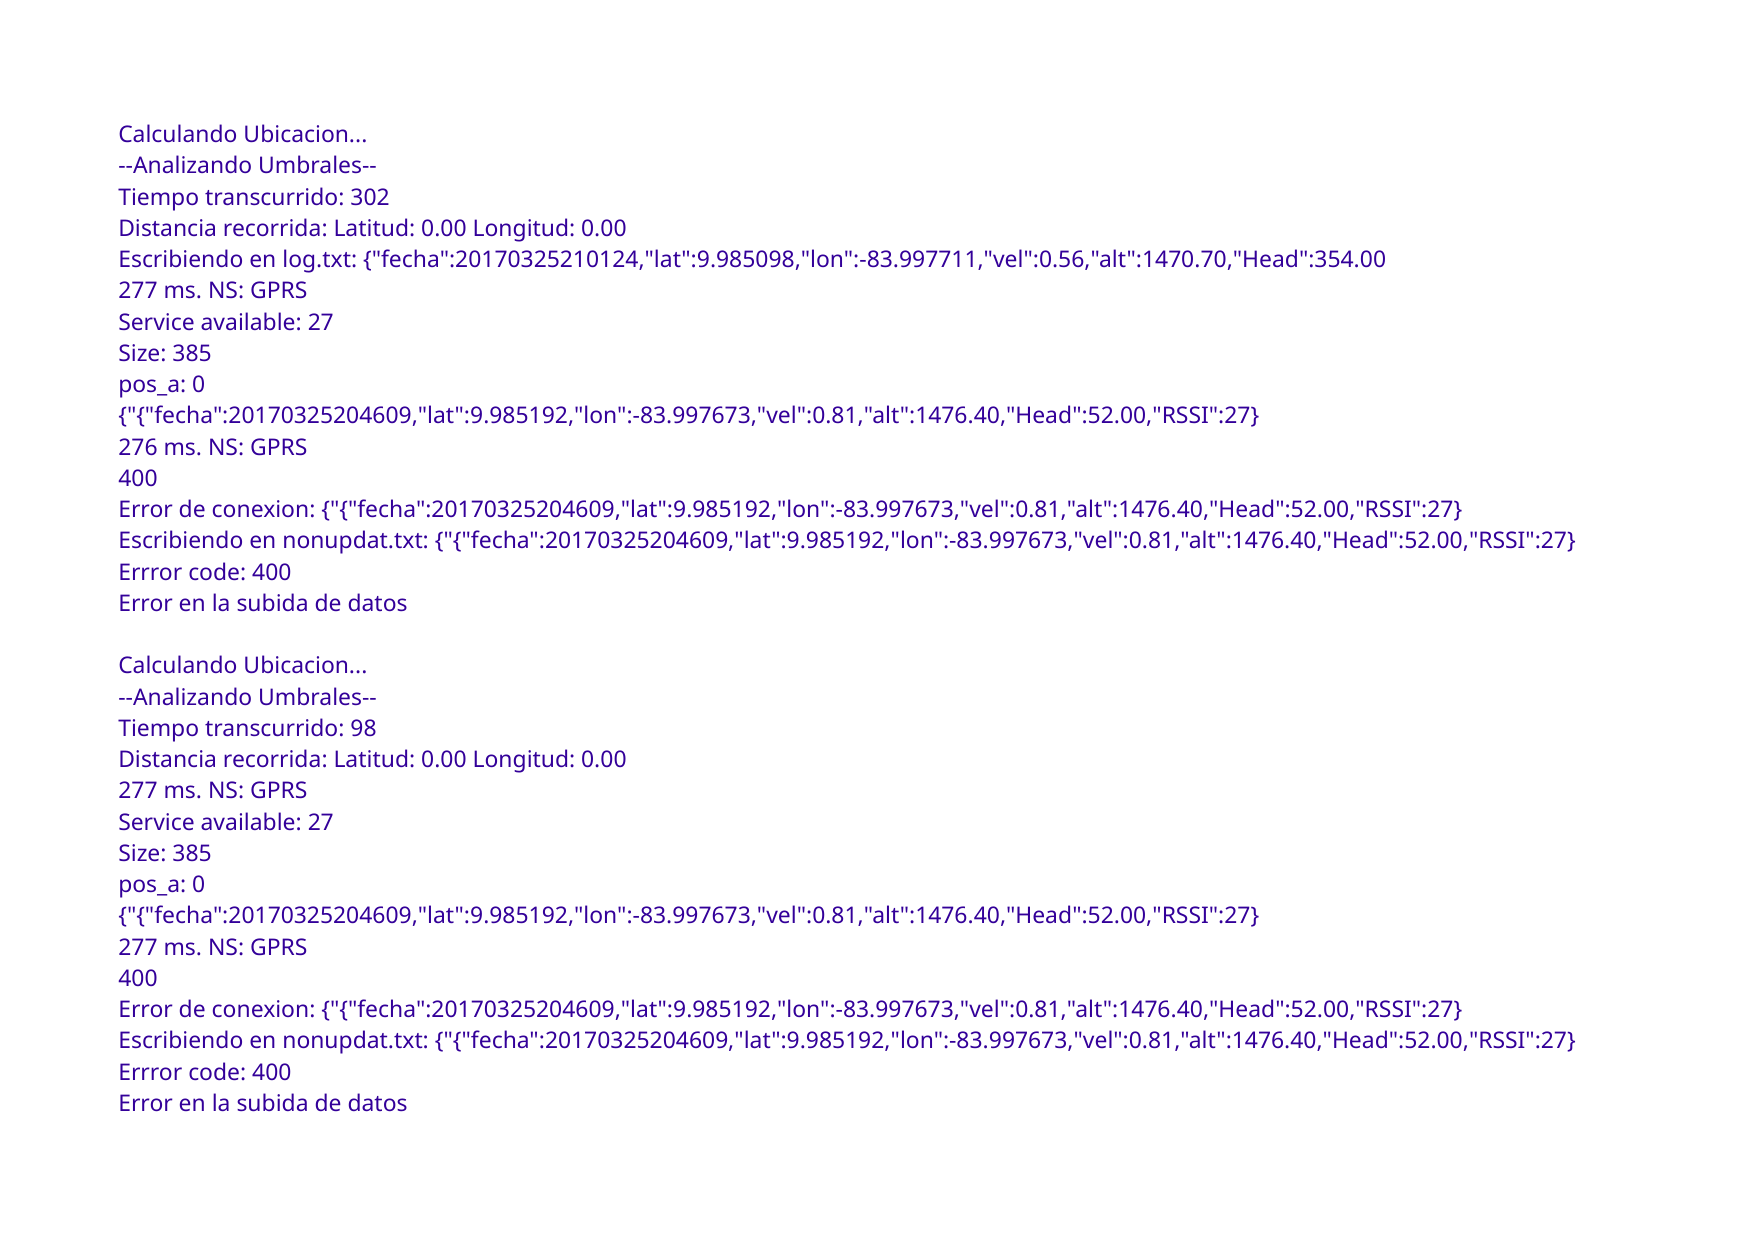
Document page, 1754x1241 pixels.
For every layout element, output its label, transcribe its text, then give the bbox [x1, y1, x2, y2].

text Service available: 27 [118, 806, 1635, 837]
text Escribiendo en log.txt: {"fecha":20170325210124,"lat":9.985098,"lon":-83.997711,"vel":0.56,"alt":1470.70,"Head":354.00 [118, 243, 1635, 274]
text 277 ms. NS: GPRS [118, 274, 1635, 306]
text Escribiendo en nonupdat.txt: {"{"fecha":20170325204609,"lat":9.985192,"lon":-83.997673,"vel":0.81,"alt":1476.40,"Head":52.00,"RSSI":27} Errror code: 400 [118, 1024, 1635, 1087]
text Error en la subida de datos [118, 1087, 1635, 1118]
text 400 [118, 962, 1635, 993]
text 276 ms. NS: GPRS [118, 431, 1635, 462]
text {"{"fecha":20170325204609,"lat":9.985192,"lon":-83.997673,"vel":0.81,"alt":1476.40,"Head":52.00,"RSSI":27} [118, 399, 1635, 431]
text Calculando Ubicacion... [118, 649, 1635, 681]
text Escribiendo en nonupdat.txt: {"{"fecha":20170325204609,"lat":9.985192,"lon":-83.997673,"vel":0.81,"alt":1476.40,"Head":52.00,"RSSI":27} Errror code: 400 [118, 524, 1635, 587]
text Distancia recorrida: Latitud: 0.00 Longitud: 0.00 [118, 743, 1635, 774]
text Service available: 27 [118, 306, 1635, 337]
text Tiempo transcurrido: 98 [118, 712, 1635, 743]
text Error de conexion: {"{"fecha":20170325204609,"lat":9.985192,"lon":-83.997673,"vel":0.81,"alt":1476.40,"Head":52.00,"RSSI":27} [118, 993, 1635, 1024]
text 277 ms. NS: GPRS [118, 931, 1635, 962]
text Tiempo transcurrido: 302 [118, 181, 1635, 212]
text pos_a: 0 [118, 368, 1635, 399]
text 277 ms. NS: GPRS [118, 774, 1635, 806]
text --Analizando Umbrales-- [118, 681, 1635, 712]
text Distancia recorrida: Latitud: 0.00 Longitud: 0.00 [118, 212, 1635, 243]
text --Analizando Umbrales-- [118, 149, 1635, 181]
text Error de conexion: {"{"fecha":20170325204609,"lat":9.985192,"lon":-83.997673,"vel":0.81,"alt":1476.40,"Head":52.00,"RSSI":27} [118, 493, 1635, 524]
text Error en la subida de datos [118, 587, 1635, 618]
text Size: 385 [118, 837, 1635, 868]
text 400 [118, 462, 1635, 493]
text pos_a: 0 [118, 868, 1635, 899]
text Size: 385 [118, 337, 1635, 368]
text Calculando Ubicacion... [118, 118, 1635, 149]
text {"{"fecha":20170325204609,"lat":9.985192,"lon":-83.997673,"vel":0.81,"alt":1476.40,"Head":52.00,"RSSI":27} [118, 899, 1635, 931]
